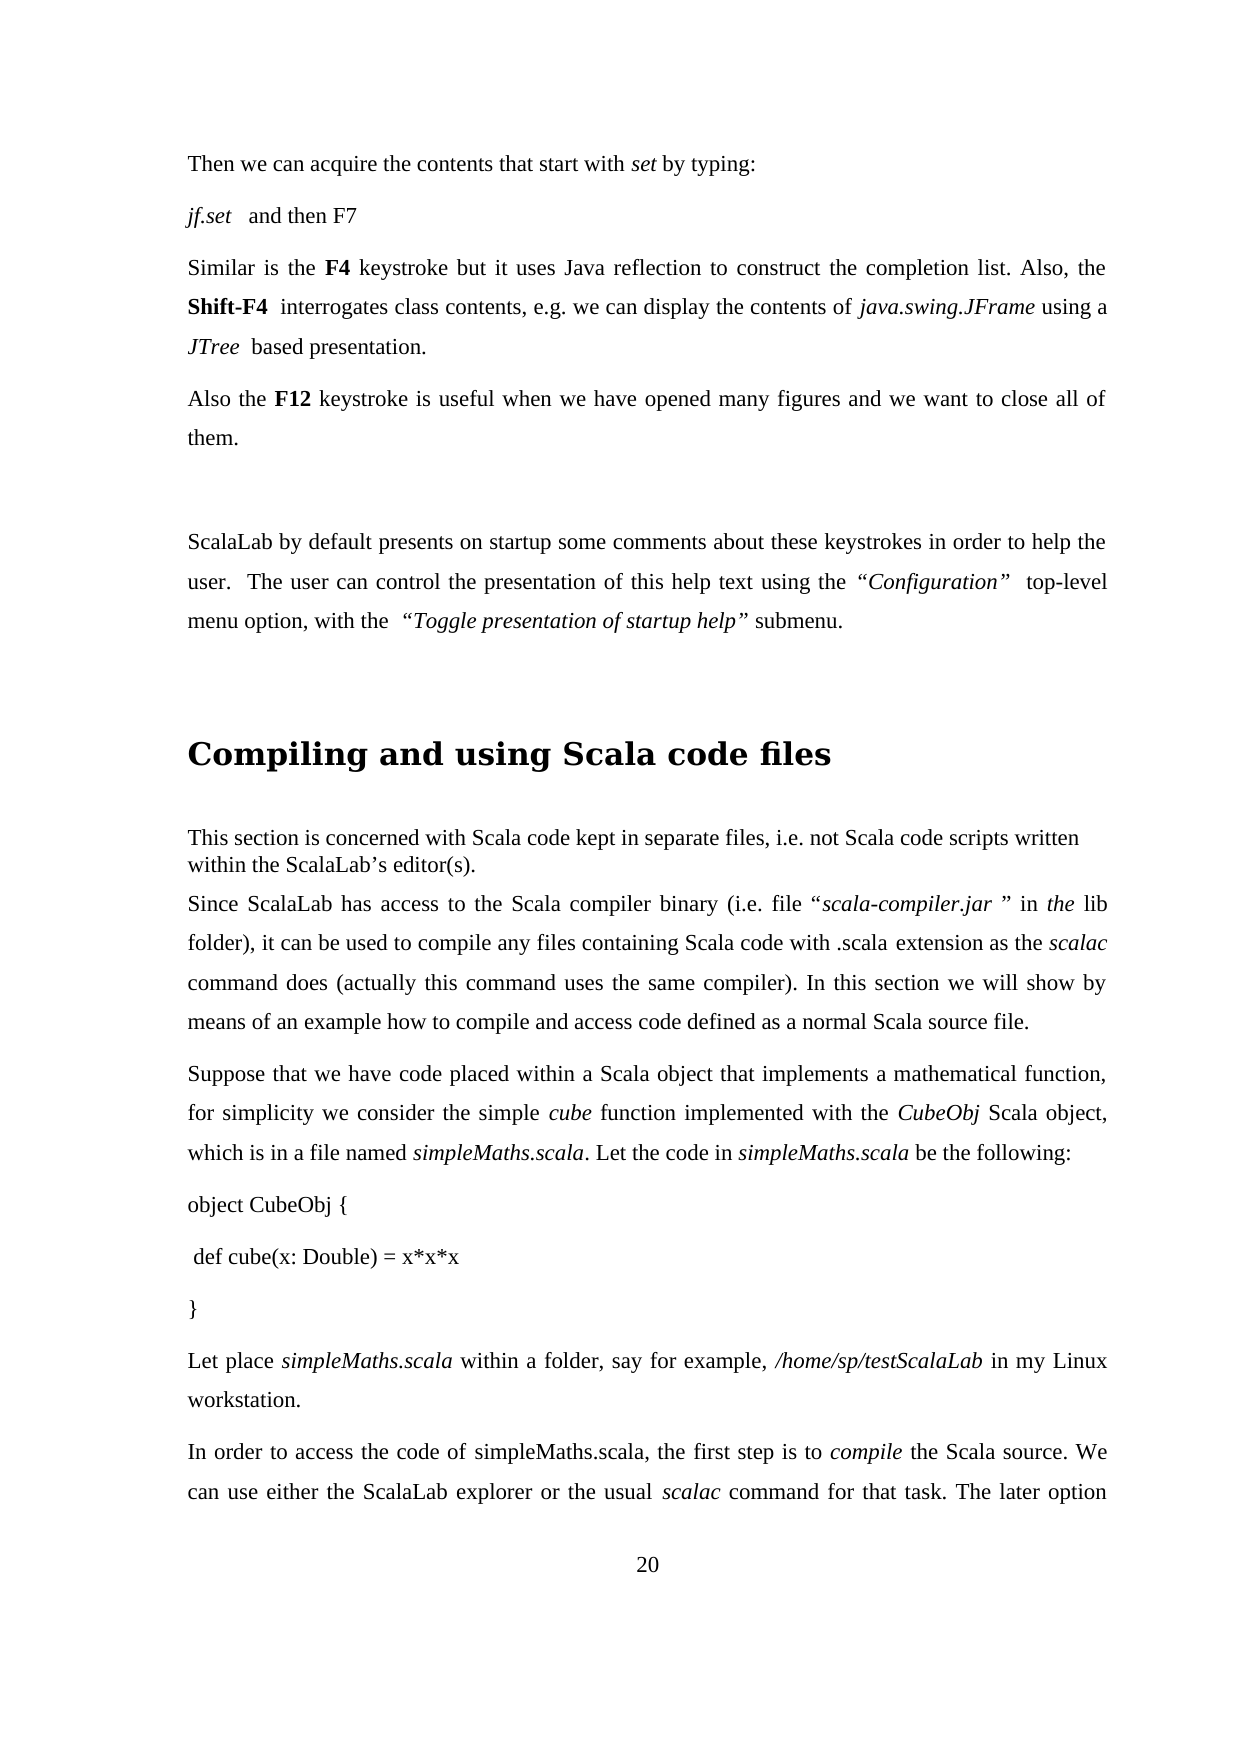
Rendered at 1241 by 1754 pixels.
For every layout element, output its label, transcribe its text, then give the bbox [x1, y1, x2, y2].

text Suppose that we have code placed within a Scala object that implements a mathematical function, for simplicity we consider the simple cube function implemented with the CubeObj Scala object, which is in a file named simpleMaths.scala. Let the code in simpleMaths.scala be the following: [187, 1060, 1108, 1165]
text object CubeObj { [187, 1191, 1108, 1217]
text Also the F12 keystroke is useful when we have opened many figures and we want to close all of them. [187, 385, 1108, 451]
text jf.set and then F7 [187, 202, 1108, 228]
text Then we can acquire the contents that start with set by typing: [187, 150, 1108, 176]
text Let place simpleMaths.scala within a folder, say for example, /home/sp/testScalaLab in my Linux workstation. [187, 1347, 1108, 1413]
subtitle Compiling and using Scala code files [187, 736, 1108, 773]
text def cube(x: Double) = x*x*x [187, 1243, 1108, 1269]
text This section is concerned with Scala code kept in separate files, i.e. not Scala code scripts written within the ScalaLab’s editor(s). [187, 824, 1108, 877]
text ScalaLab by default presents on startup some comments about these keystrokes in order to help the user. The user can control the presentation of this help text using the “Configuration” top-level menu option, with the “Toggle presentation of startup help” submenu. [187, 528, 1108, 634]
text Similar is the F4 keystroke but it uses Java reflection to construct the completion list. Also, the Shift-F4 interrogates class contents, e.g. we can display the contents of java.swing.JFrame using a JTree based presentation. [187, 254, 1108, 359]
text In order to access the code of simpleMaths.scala, the first step is to compile the Scala source. We can use either the ScalaLab explorer or the usual scalac command for that task. The later option [187, 1438, 1108, 1504]
text } [187, 1295, 1108, 1321]
text Since ScalaLab has access to the Scala compiler binary (i.e. file “scala-compiler.jar ” in the lib folder), it can be used to compile any files containing Scala code with .scala extension as the scalac command does (actually this command uses the same compiler). In this section we will show by means of an example how to compile and access code defined as a normal Scala source file. [187, 889, 1108, 1034]
